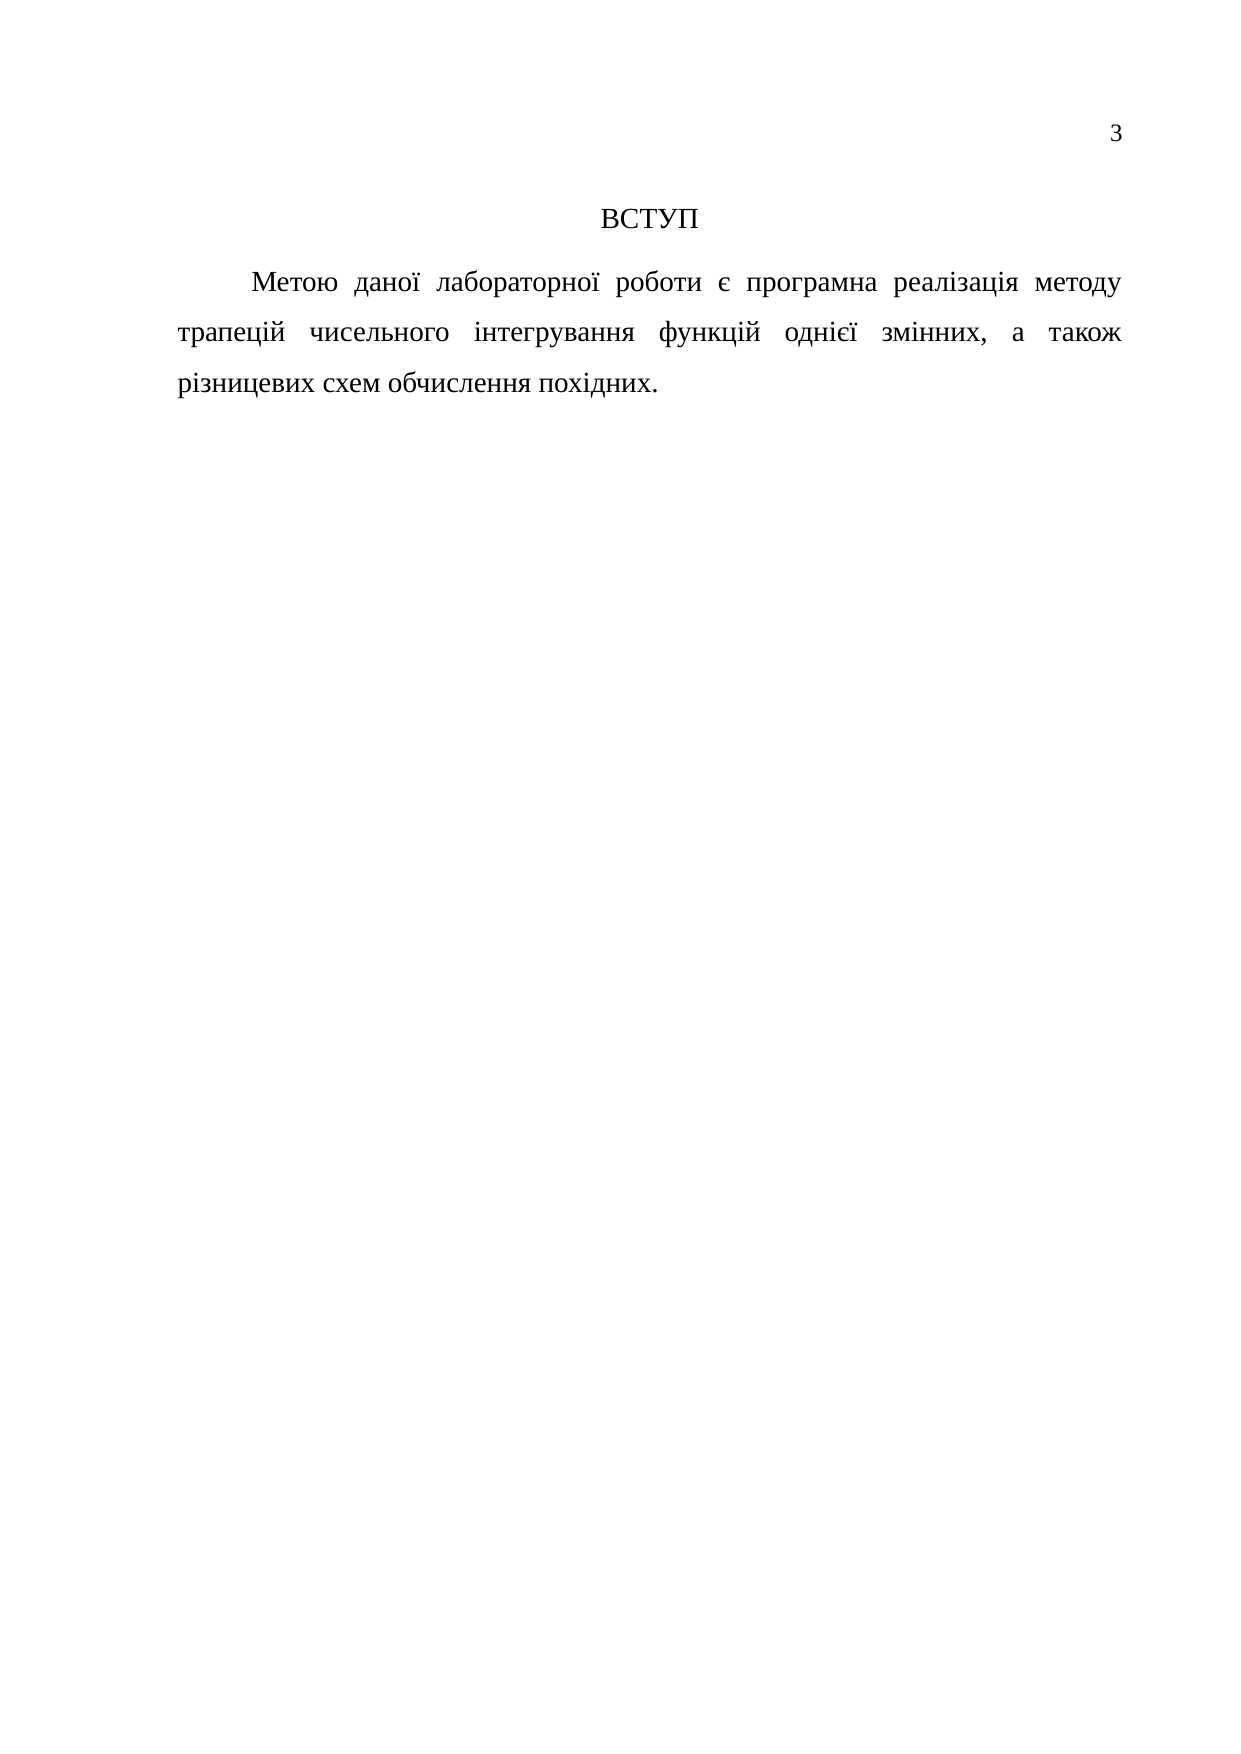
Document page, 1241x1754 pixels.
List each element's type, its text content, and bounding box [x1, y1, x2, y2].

text Метою даної лабораторної роботи є програмна реалізація методу трапецій чисельного інтегрування функцій однієї змінних, а також різницевих схем обчислення похідних. [177, 264, 1122, 398]
subtitle Вступ [177, 201, 1122, 235]
